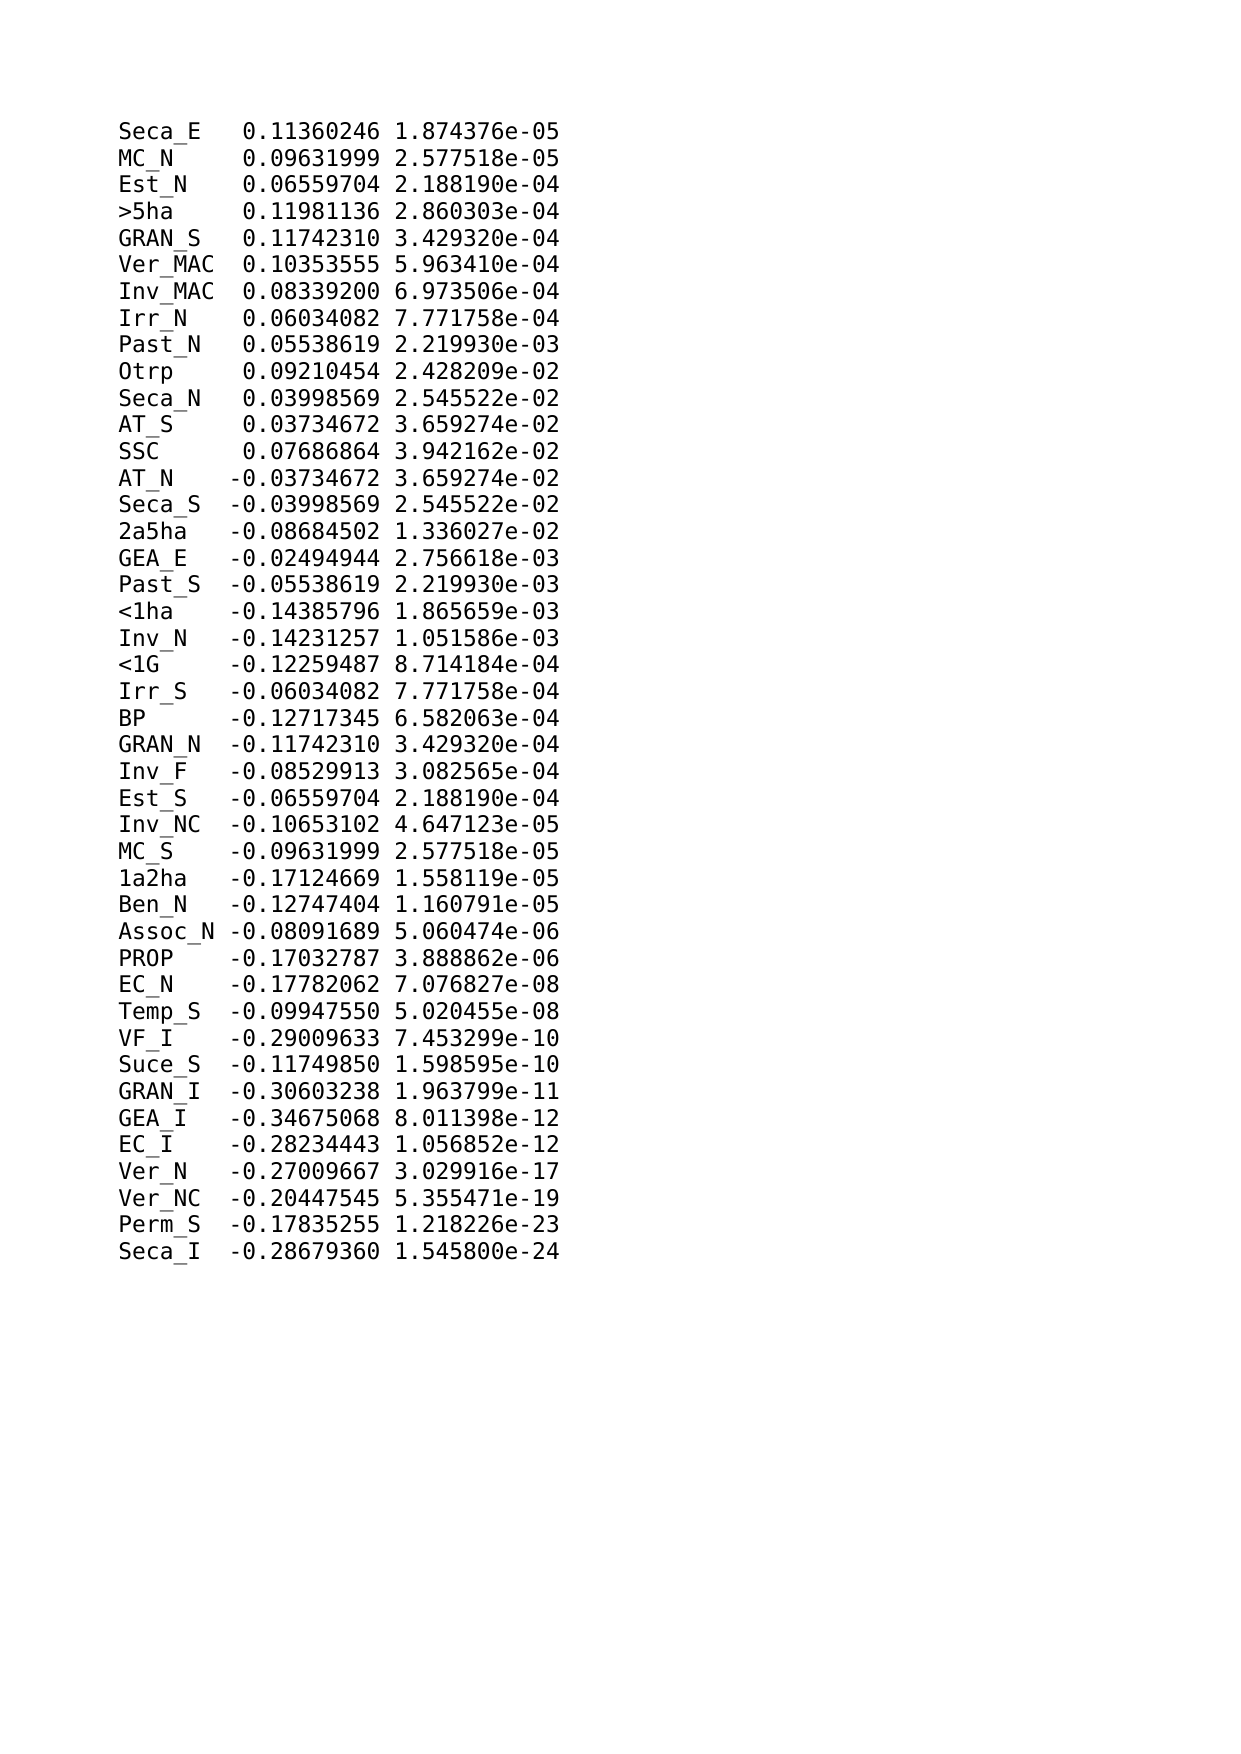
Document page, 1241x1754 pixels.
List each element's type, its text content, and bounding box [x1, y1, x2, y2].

text Ver_MAC 0.10353555 5.963410e-04 [118, 251, 1122, 278]
text SSC 0.07686864 3.942162e-02 [118, 438, 1122, 465]
text GRAN_I -0.30603238 1.963799e-11 [118, 1078, 1122, 1105]
text Inv_MAC 0.08339200 6.973506e-04 [118, 278, 1122, 305]
text VF_I -0.29009633 7.453299e-10 [118, 1025, 1122, 1051]
text Assoc_N -0.08091689 5.060474e-06 [118, 918, 1122, 945]
text EC_N -0.17782062 7.076827e-08 [118, 971, 1122, 998]
text GEA_I -0.34675068 8.011398e-12 [118, 1105, 1122, 1131]
text MC_S -0.09631999 2.577518e-05 [118, 838, 1122, 865]
text Est_S -0.06559704 2.188190e-04 [118, 785, 1122, 811]
text 1a2ha -0.17124669 1.558119e-05 [118, 865, 1122, 891]
text Inv_F -0.08529913 3.082565e-04 [118, 758, 1122, 785]
text PROP -0.17032787 3.888862e-06 [118, 945, 1122, 971]
text Irr_N 0.06034082 7.771758e-04 [118, 305, 1122, 331]
text GEA_E -0.02494944 2.756618e-03 [118, 545, 1122, 571]
text Ben_N -0.12747404 1.160791e-05 [118, 891, 1122, 918]
text Past_N 0.05538619 2.219930e-03 [118, 331, 1122, 358]
text Seca_N 0.03998569 2.545522e-02 [118, 385, 1122, 411]
text MC_N 0.09631999 2.577518e-05 [118, 145, 1122, 171]
text Inv_NC -0.10653102 4.647123e-05 [118, 811, 1122, 838]
text AT_N -0.03734672 3.659274e-02 [118, 465, 1122, 491]
text GRAN_S 0.11742310 3.429320e-04 [118, 225, 1122, 251]
text Seca_S -0.03998569 2.545522e-02 [118, 491, 1122, 518]
text Est_N 0.06559704 2.188190e-04 [118, 171, 1122, 198]
text 2a5ha -0.08684502 1.336027e-02 [118, 518, 1122, 545]
text Temp_S -0.09947550 5.020455e-08 [118, 998, 1122, 1025]
text Ver_N -0.27009667 3.029916e-17 [118, 1158, 1122, 1185]
text Past_S -0.05538619 2.219930e-03 [118, 571, 1122, 598]
text Otrp 0.09210454 2.428209e-02 [118, 358, 1122, 385]
text Seca_I -0.28679360 1.545800e-24 [118, 1238, 1122, 1265]
text Irr_S -0.06034082 7.771758e-04 [118, 678, 1122, 705]
text >5ha 0.11981136 2.860303e-04 [118, 198, 1122, 225]
text <1ha -0.14385796 1.865659e-03 [118, 598, 1122, 625]
text Suce_S -0.11749850 1.598595e-10 [118, 1051, 1122, 1078]
text AT_S 0.03734672 3.659274e-02 [118, 411, 1122, 438]
text Seca_E 0.11360246 1.874376e-05 [118, 118, 1122, 145]
text BP -0.12717345 6.582063e-04 [118, 705, 1122, 731]
text Ver_NC -0.20447545 5.355471e-19 [118, 1185, 1122, 1211]
text Inv_N -0.14231257 1.051586e-03 [118, 625, 1122, 651]
text GRAN_N -0.11742310 3.429320e-04 [118, 731, 1122, 758]
text Perm_S -0.17835255 1.218226e-23 [118, 1211, 1122, 1238]
text <1G -0.12259487 8.714184e-04 [118, 651, 1122, 678]
text EC_I -0.28234443 1.056852e-12 [118, 1131, 1122, 1158]
